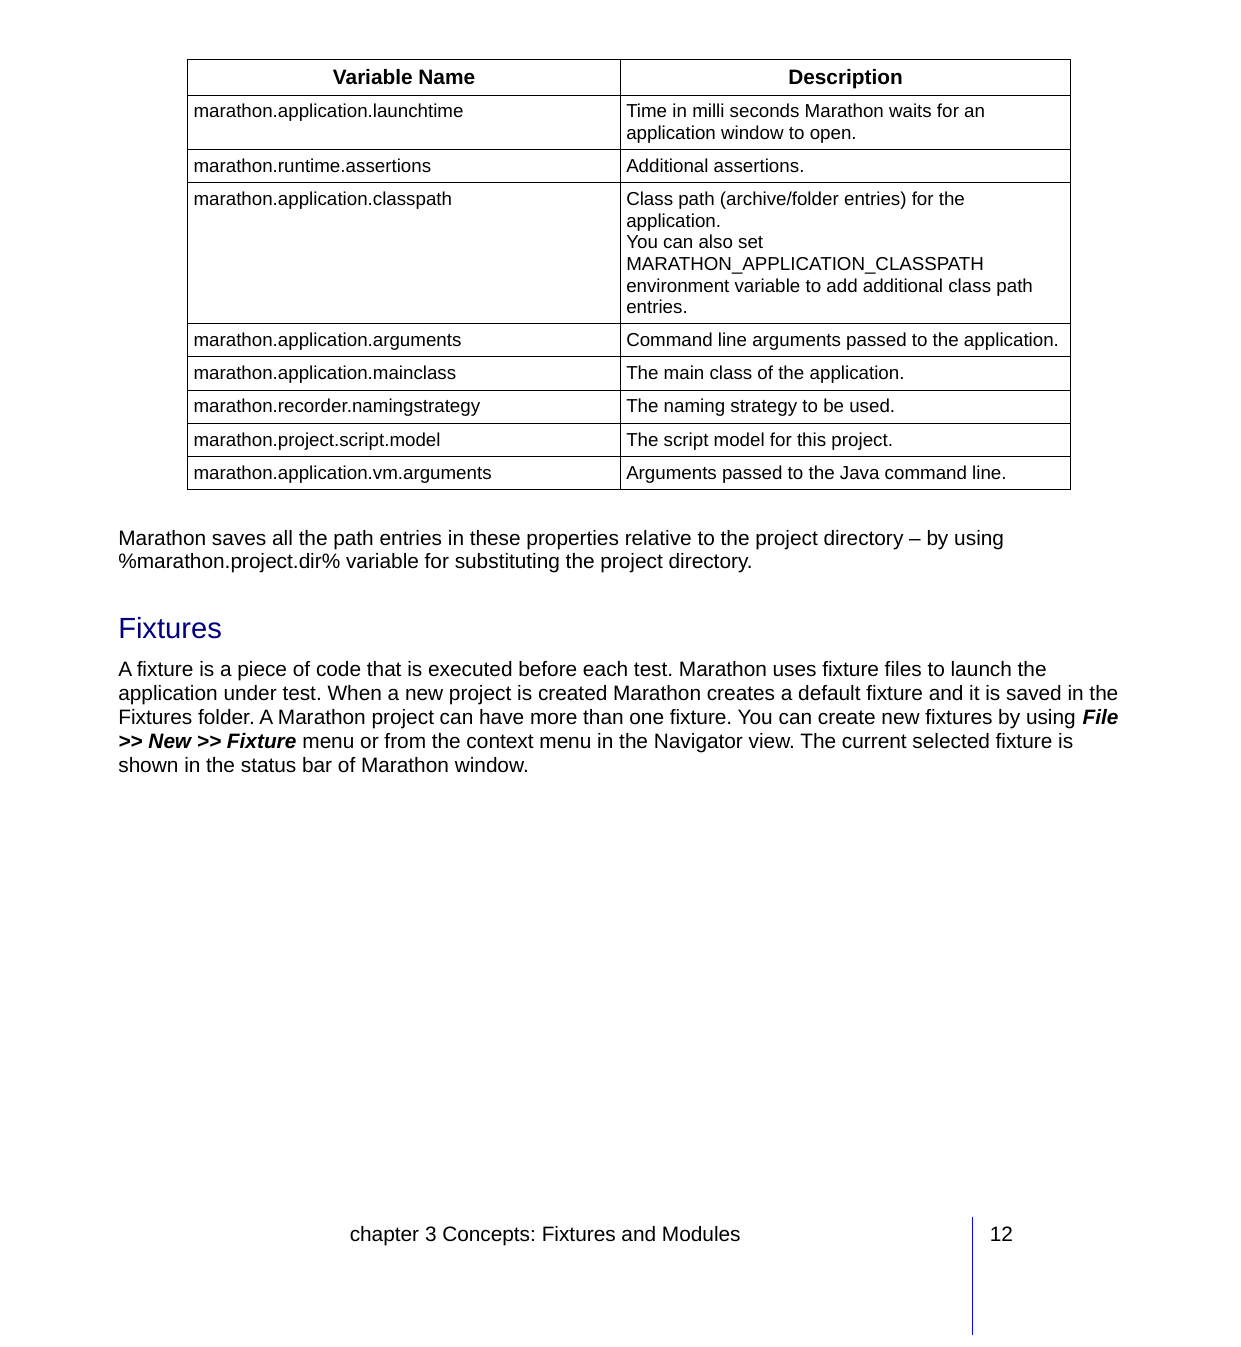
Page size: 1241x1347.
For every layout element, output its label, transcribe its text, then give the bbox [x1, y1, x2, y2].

table_cell Time in milli seconds Marathon waits for an application window to open. [621, 96, 1070, 149]
text Marathon saves all the path entries in these properties relative to the project directory – by using %marathon.project.dir% variable for substituting the project directory. [118, 525, 1122, 573]
table_cell marathon.project.script.model [188, 424, 620, 456]
table_cell marathon.application.vm.arguments [188, 457, 620, 489]
table_header Variable Name [188, 60, 620, 94]
table_cell Additional assertions. [621, 150, 1070, 182]
table_cell marathon.application.launchtime [188, 96, 620, 149]
table_header Description [621, 60, 1070, 94]
table_cell marathon.application.classpath [188, 183, 620, 323]
table_cell marathon.application.mainclass [188, 357, 620, 389]
table_cell The script model for this project. [621, 424, 1070, 456]
table_cell The main class of the application. [621, 357, 1070, 389]
table_cell Command line arguments passed to the application. [621, 324, 1070, 356]
subtitle Fixtures [118, 611, 1122, 644]
table_cell marathon.recorder.namingstrategy [188, 391, 620, 423]
table_cell Arguments passed to the Java command line. [621, 457, 1070, 489]
table_cell The naming strategy to be used. [621, 391, 1070, 423]
text A fixture is a piece of code that is executed before each test. Marathon uses fixture files to launch the application under test. When a new project is created Marathon creates a default fixture and it is saved in the Fixtures folder. A Marathon project can have more than one fixture. You can create new fixtures by using File >> New >> Fixture menu or from the context menu in the Navigator view. The current selected fixture is shown in the status bar of Marathon window. [118, 657, 1122, 777]
table_cell marathon.runtime.assertions [188, 150, 620, 182]
table_cell Class path (archive/folder entries) for the application. You can also set MARATHON_APPLICATION_CLASSPATH environment variable to add additional class path entries. [621, 183, 1070, 323]
table_cell marathon.application.arguments [188, 324, 620, 356]
